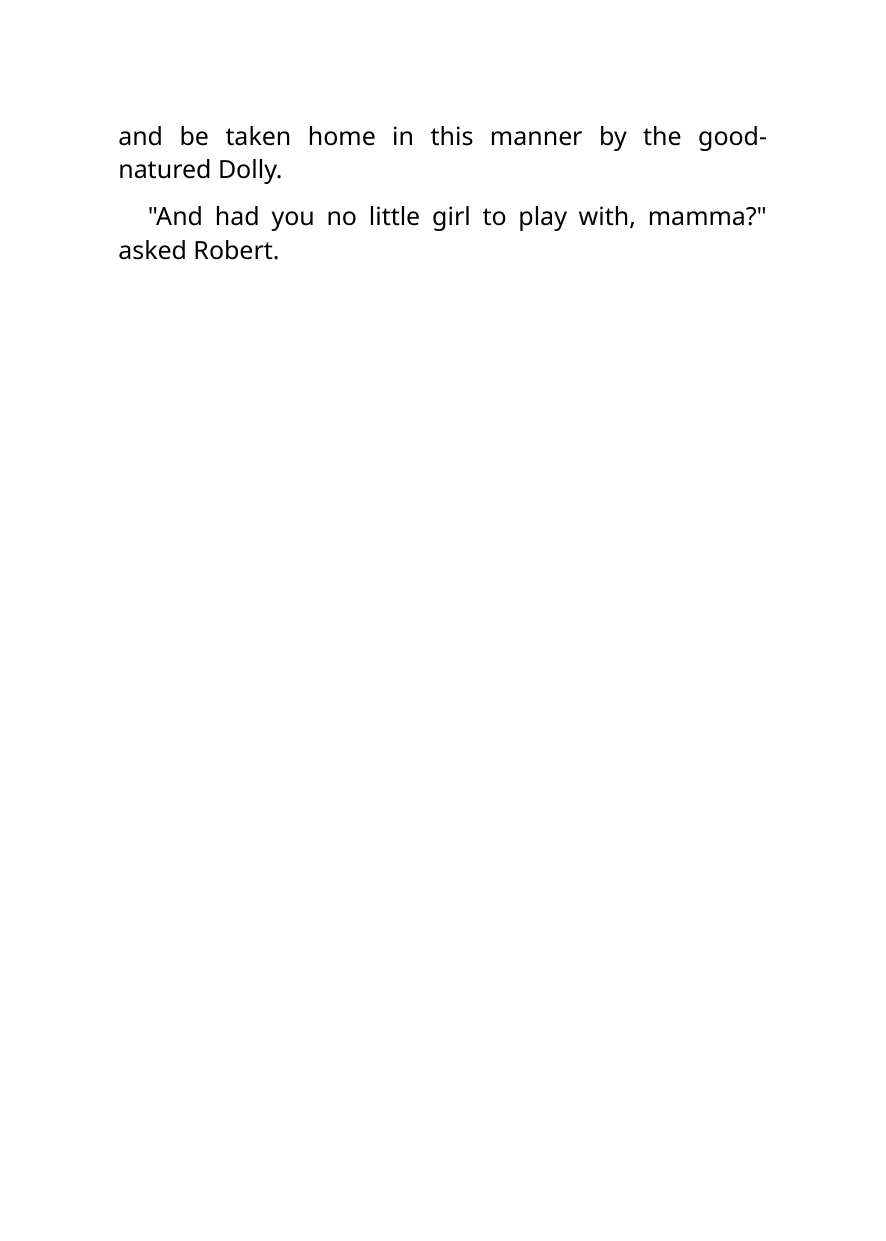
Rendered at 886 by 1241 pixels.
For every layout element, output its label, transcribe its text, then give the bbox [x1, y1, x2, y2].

text and be taken home in this manner by the good-natured Dolly. [118, 118, 768, 186]
text "And had you no little girl to play with, mamma?" asked Robert. [118, 199, 768, 267]
